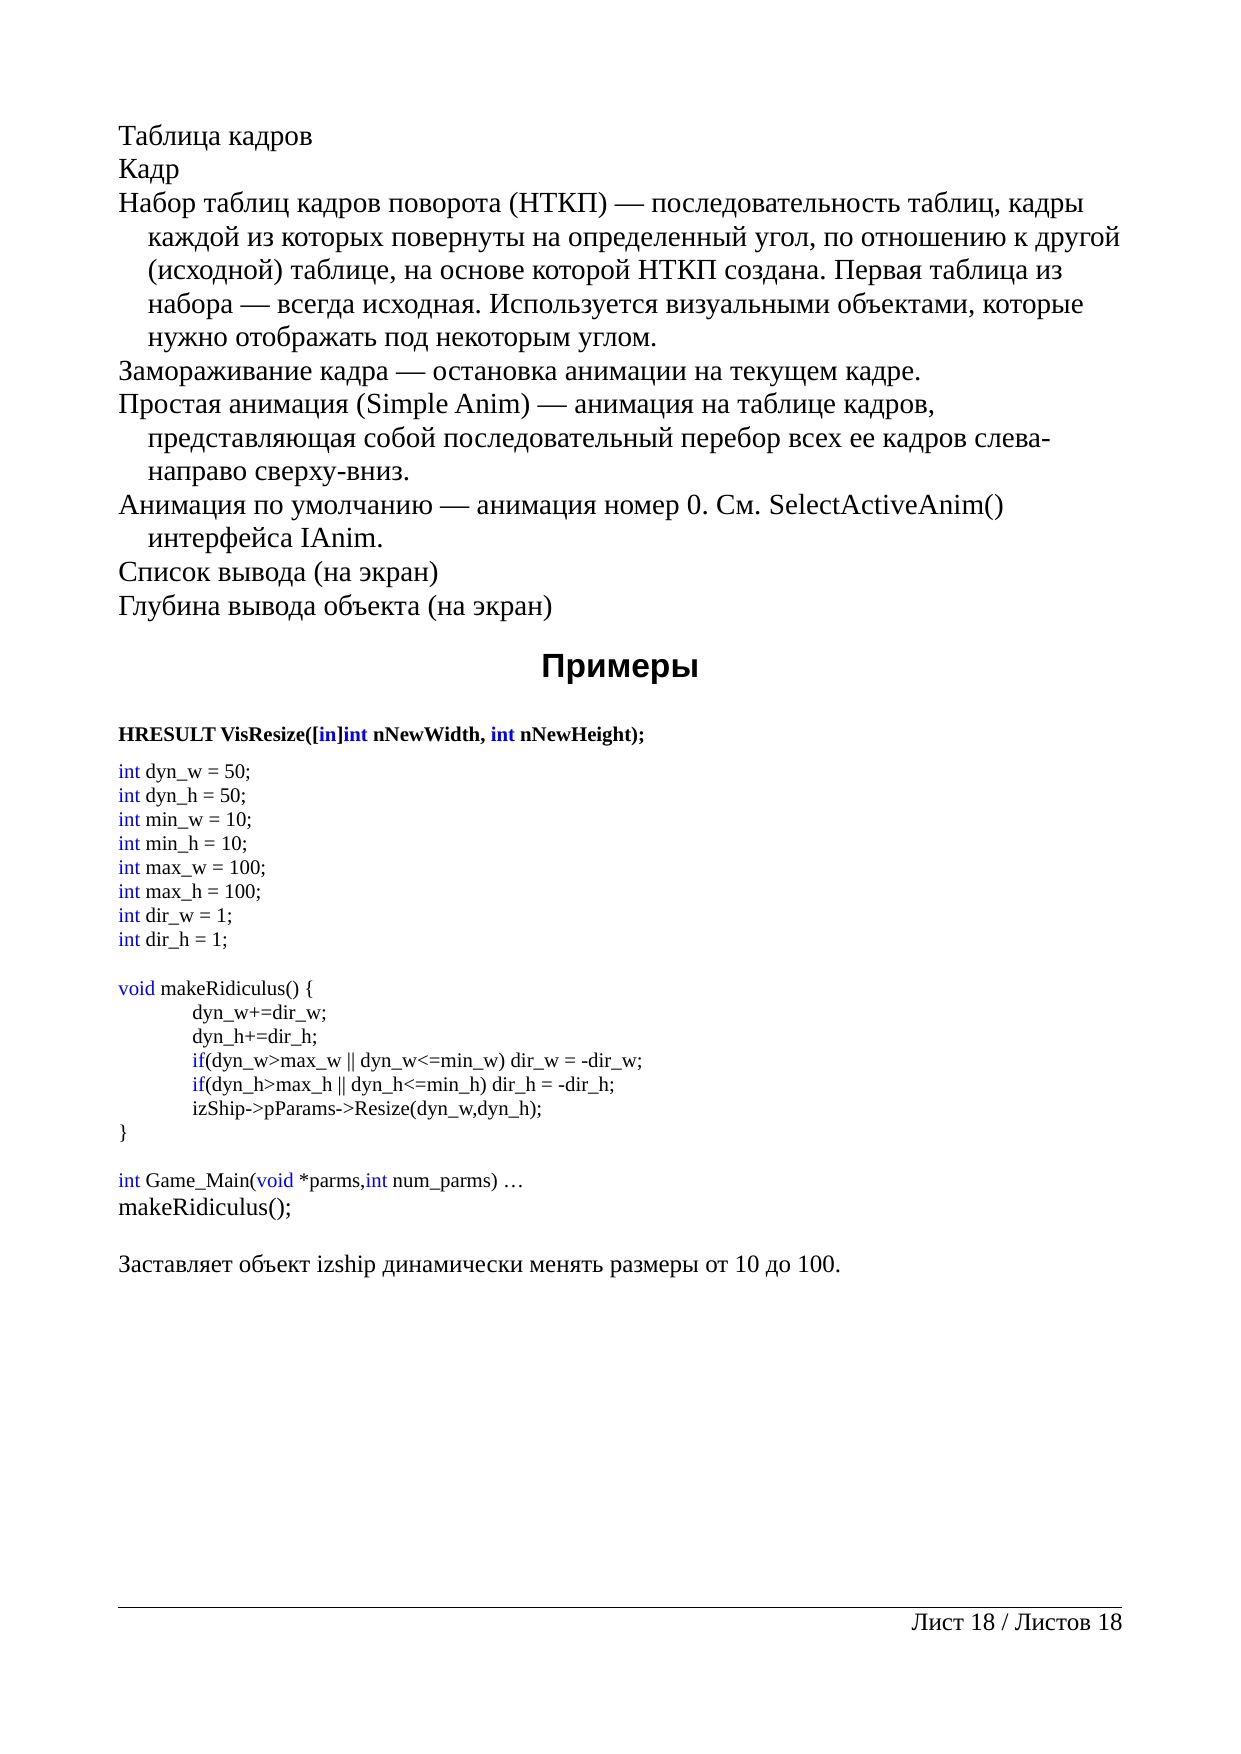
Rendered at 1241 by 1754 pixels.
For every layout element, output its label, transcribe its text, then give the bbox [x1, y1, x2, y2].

text Замораживание кадра — остановка анимации на текущем кадре. [118, 353, 1122, 386]
text if(dyn_h>max_h || dyn_h<=min_h) dir_h = -dir_h; [118, 1072, 1122, 1096]
text int dir_w = 1; [118, 903, 1122, 927]
text izShip->pParams->Resize(dyn_w,dyn_h); [118, 1096, 1122, 1120]
text int max_w = 100; [118, 855, 1122, 879]
text int Game_Main(void *parms,int num_parms) … [118, 1168, 1122, 1192]
text Список вывода (на экран) [118, 554, 1122, 588]
text dyn_h+=dir_h; [118, 1024, 1122, 1048]
text Анимация по умолчанию — анимация номер 0. См. SelectActiveAnim() интерфейса IAnim. [118, 487, 1122, 554]
text int dir_h = 1; [118, 927, 1122, 951]
text } [118, 1120, 1122, 1144]
subtitle Примеры [118, 646, 1122, 685]
text Глубина вывода объекта (на экран) [118, 588, 1122, 621]
text Таблица кадров [118, 118, 1122, 152]
text Заставляет объект izship динамически менять размеры от 10 до 100. [118, 1249, 1122, 1278]
text if(dyn_w>max_w || dyn_w<=min_w) dir_w = -dir_w; [118, 1048, 1122, 1072]
text int dyn_w = 50; [118, 759, 1122, 783]
text int dyn_h = 50; [118, 783, 1122, 807]
text void makeRidiculus() { [118, 976, 1122, 999]
text int min_h = 10; [118, 831, 1122, 855]
text int min_w = 10; [118, 807, 1122, 831]
subtitle HRESULT VisResize([in]int nNewWidth, int nNewHeight); [118, 722, 1122, 746]
text Простая анимация (Simple Anim) — анимация на таблице кадров, представляющая собой последовательный перебор всех ее кадров слева-направо сверху-вниз. [118, 386, 1122, 487]
text int max_h = 100; [118, 879, 1122, 903]
text Кадр [118, 152, 1122, 185]
text dyn_w+=dir_w; [118, 999, 1122, 1024]
text makeRidiculus(); [118, 1192, 1122, 1221]
text Набор таблиц кадров поворота (НТКП) — последовательность таблиц, кадры каждой из которых повернуты на определенный угол, по отношению к другой (исходной) таблице, на основе которой НТКП создана. Первая таблица из набора — всегда исходная. Используется визуальными объектами, которые нужно отображать под некоторым углом. [118, 185, 1122, 353]
